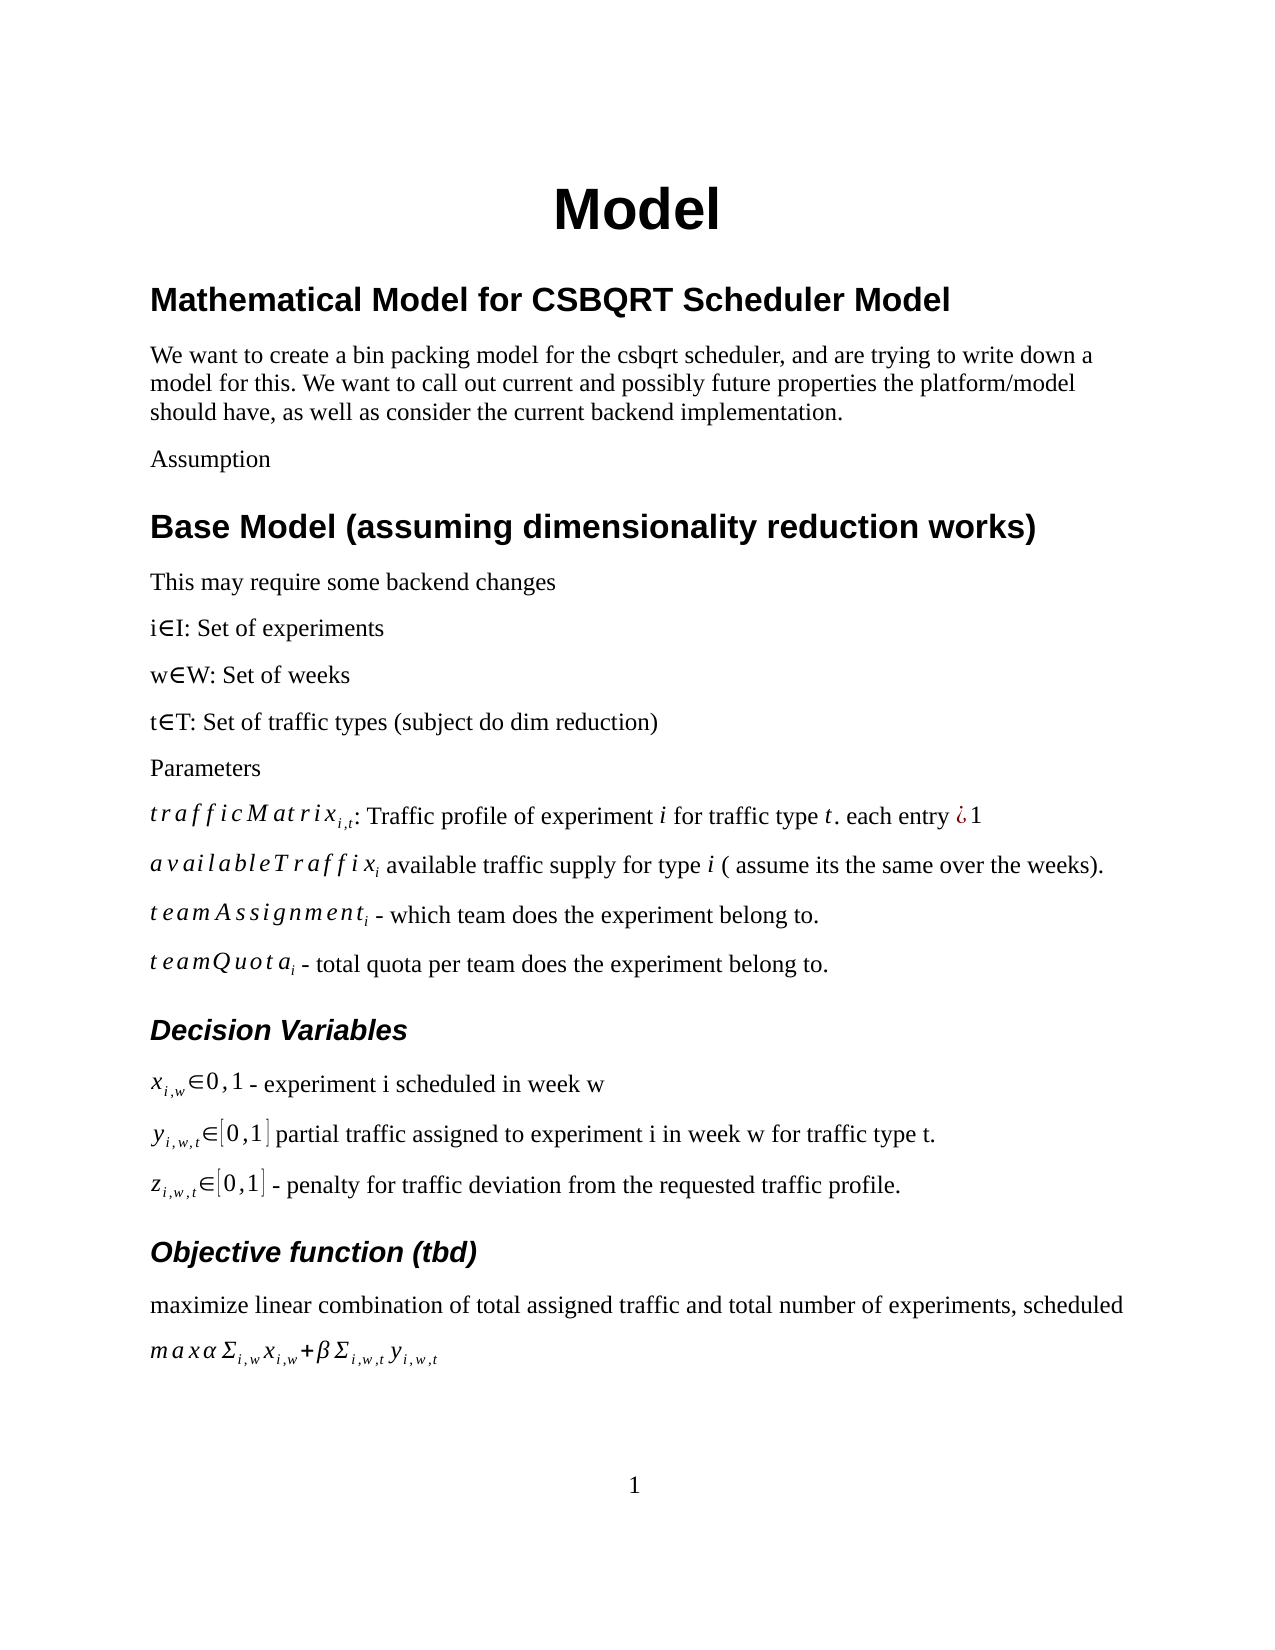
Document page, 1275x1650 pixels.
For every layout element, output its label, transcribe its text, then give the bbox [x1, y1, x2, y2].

text : Traffic profile of experiment for traffic type . each entry [150, 800, 1125, 831]
text i∈I: Set of experiments [150, 613, 1125, 642]
text available traffic supply for type ( assume its the same over the weeks). [150, 849, 1125, 881]
text t∈T: Set of traffic types (subject do dim reduction) [150, 707, 1125, 735]
subtitle Mathematical Model for CSBQRT Scheduler Model [150, 279, 1125, 318]
text This may require some backend changes [150, 567, 1125, 595]
text partial traffic assigned to experiment i in week w for traffic type t. [150, 1117, 1125, 1150]
text maximize linear combination of total assigned traffic and total number of experiments, scheduled [150, 1290, 1125, 1319]
text w∈W: Set of weeks [150, 660, 1125, 689]
text We want to create a bin packing model for the csbqrt scheduler, and are trying to write down a model for this. We want to call out current and possibly future properties the platform/model should have, as well as consider the current backend implementation. [150, 340, 1125, 426]
text Assumption [150, 444, 1125, 473]
subtitle Objective function (tbd) [150, 1235, 1125, 1268]
subtitle Decision Variables [150, 1013, 1125, 1047]
text Parameters [150, 753, 1125, 782]
text - experiment i scheduled in week w [150, 1068, 1125, 1099]
subtitle Base Model (assuming dimensionality reduction works) [150, 507, 1125, 545]
text - total quota per team does the experiment belong to. [150, 948, 1125, 979]
text - which team does the experiment belong to. [150, 898, 1125, 930]
title Model [150, 175, 1125, 242]
text - penalty for traffic deviation from the requested traffic profile. [150, 1168, 1125, 1201]
